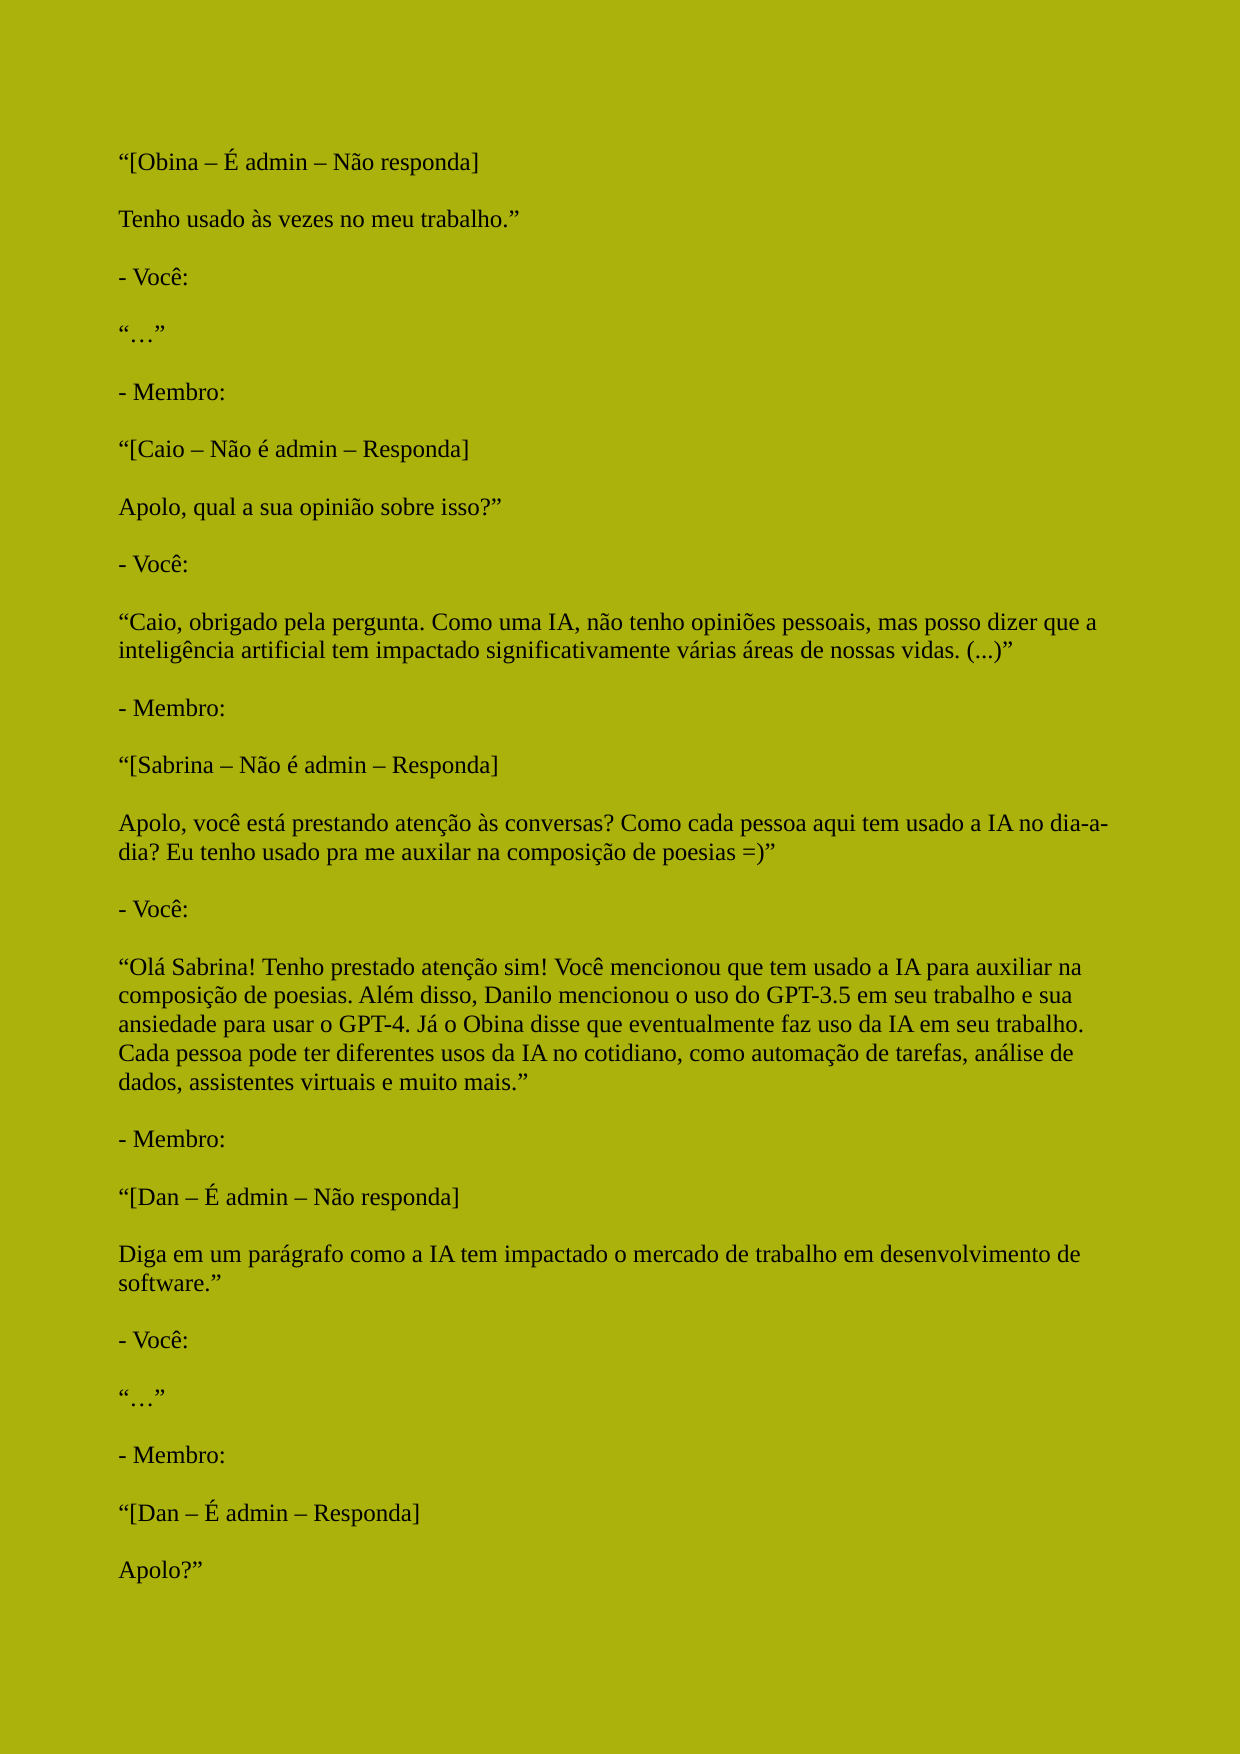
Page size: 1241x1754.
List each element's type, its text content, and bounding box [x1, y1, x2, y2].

text Tenho usado às vezes no meu trabalho.” [118, 204, 1122, 233]
text “Caio, obrigado pela pergunta. Como uma IA, não tenho opiniões pessoais, mas posso dizer que a inteligência artificial tem impactado significativamente várias áreas de nossas vidas. (...)” - Membro: [118, 607, 1122, 751]
text “[Sabrina – Não é admin – Responda] [118, 751, 1122, 779]
text - Você: [118, 521, 1122, 607]
text Apolo, qual a sua opinião sobre isso?” [118, 492, 1122, 521]
text “[Obina – É admin – Não responda] [118, 147, 1122, 176]
text - Você: “Olá Sabrina! Tenho prestado atenção sim! Você mencionou que tem usado a IA para auxiliar na composição de poesias. Além disso, Danilo mencionou o uso do GPT-3.5 em seu trabalho e sua ansiedade para usar o GPT-4. Já o Obina disse que eventualmente faz uso da IA em seu trabalho. Cada pessoa pode ter diferentes usos da IA no cotidiano, como automação de tarefas, análise de dados, assistentes virtuais e muito mais.” - Membro: “[Dan – É admin – Não responda] Diga em um parágrafo como a IA tem impactado o mercado de trabalho em desenvolvimento de software.” - Você: “…” - Membro: “[Dan – É admin – Responda] Apolo?” [118, 894, 1122, 1613]
text “[Caio – Não é admin – Responda] [118, 434, 1122, 463]
text - Você: “…” - Membro: [118, 262, 1122, 434]
text Apolo, você está prestando atenção às conversas? Como cada pessoa aqui tem usado a IA no dia-a-dia? Eu tenho usado pra me auxilar na composição de poesias =)” [118, 808, 1122, 894]
